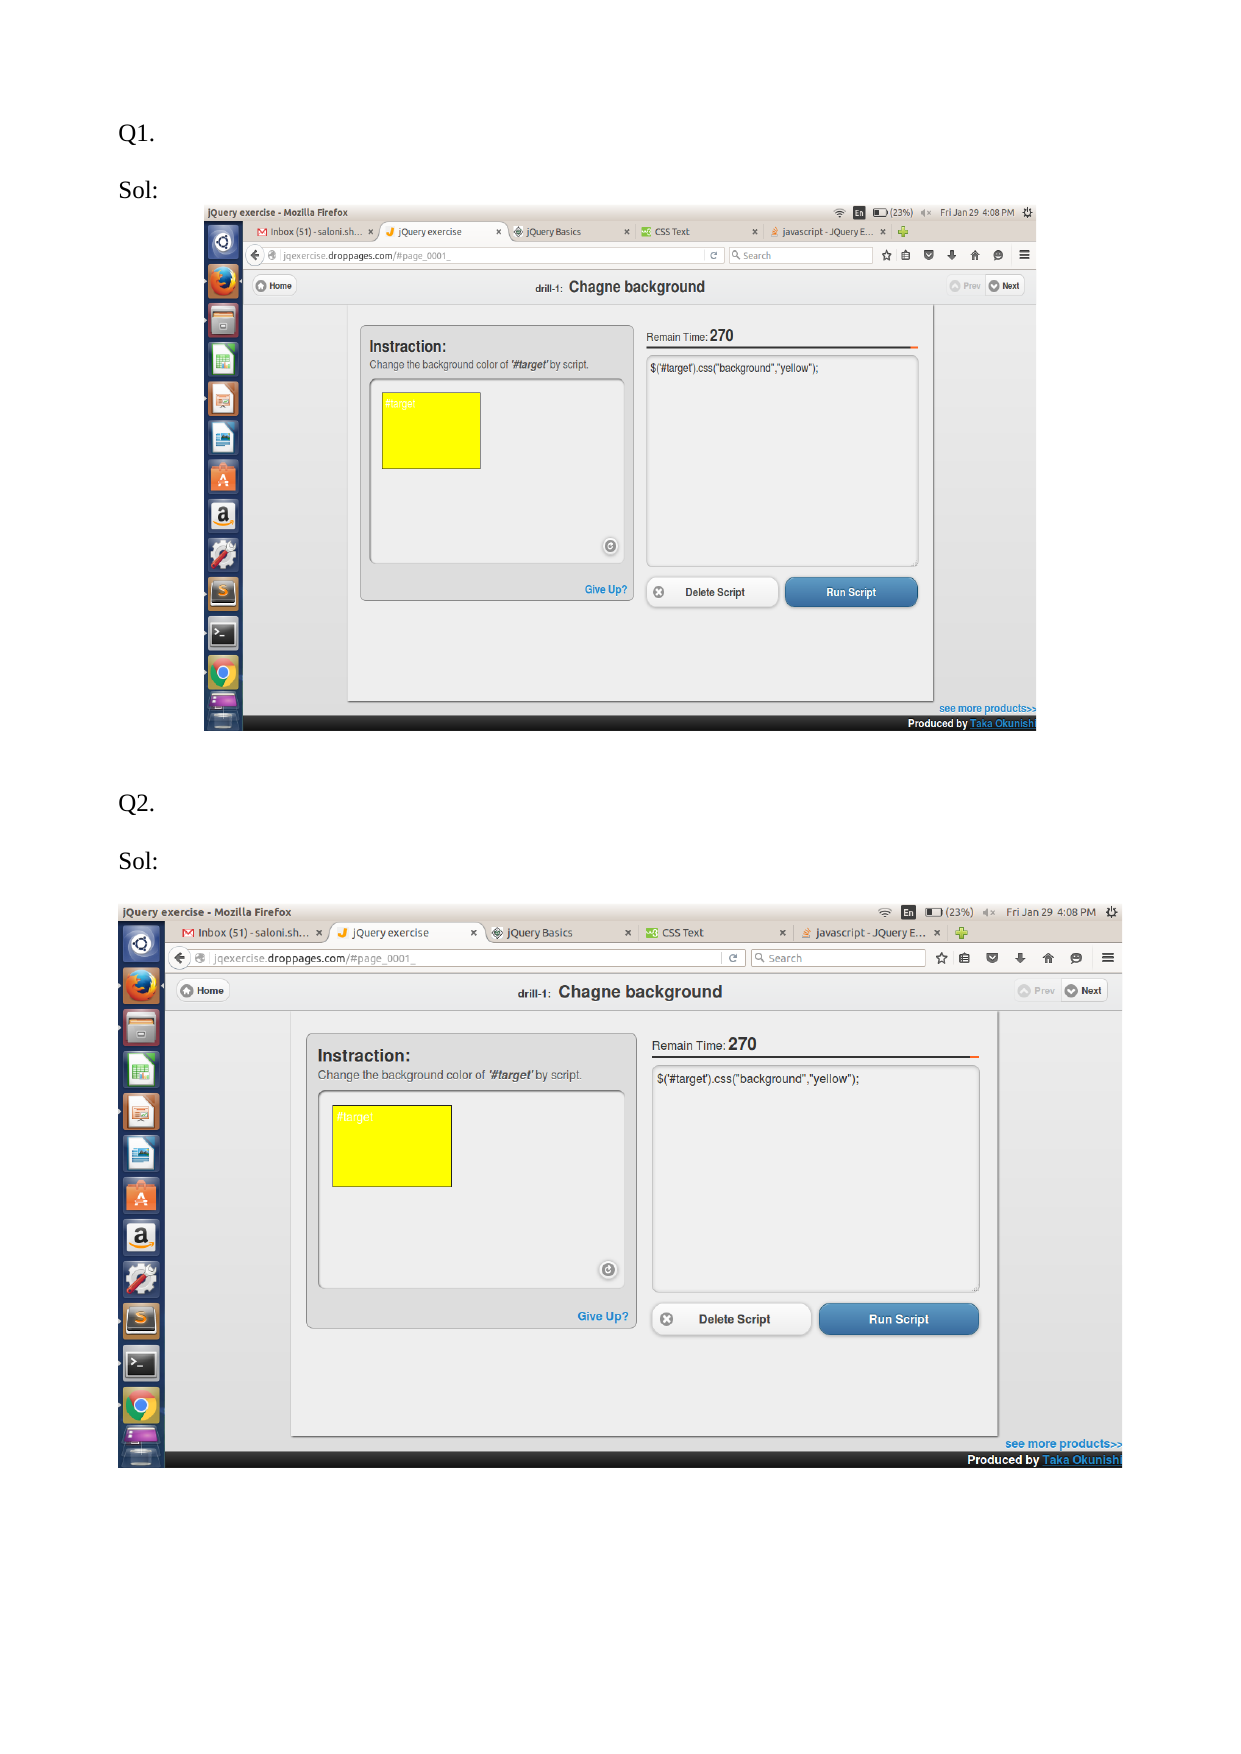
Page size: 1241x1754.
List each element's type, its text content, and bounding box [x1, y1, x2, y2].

picture [204, 204, 1037, 731]
text Q1. [118, 118, 1122, 147]
text Sol: [118, 846, 1122, 875]
text Q2. [118, 788, 1122, 817]
text Sol: [118, 176, 1122, 204]
picture [118, 903, 1123, 1468]
